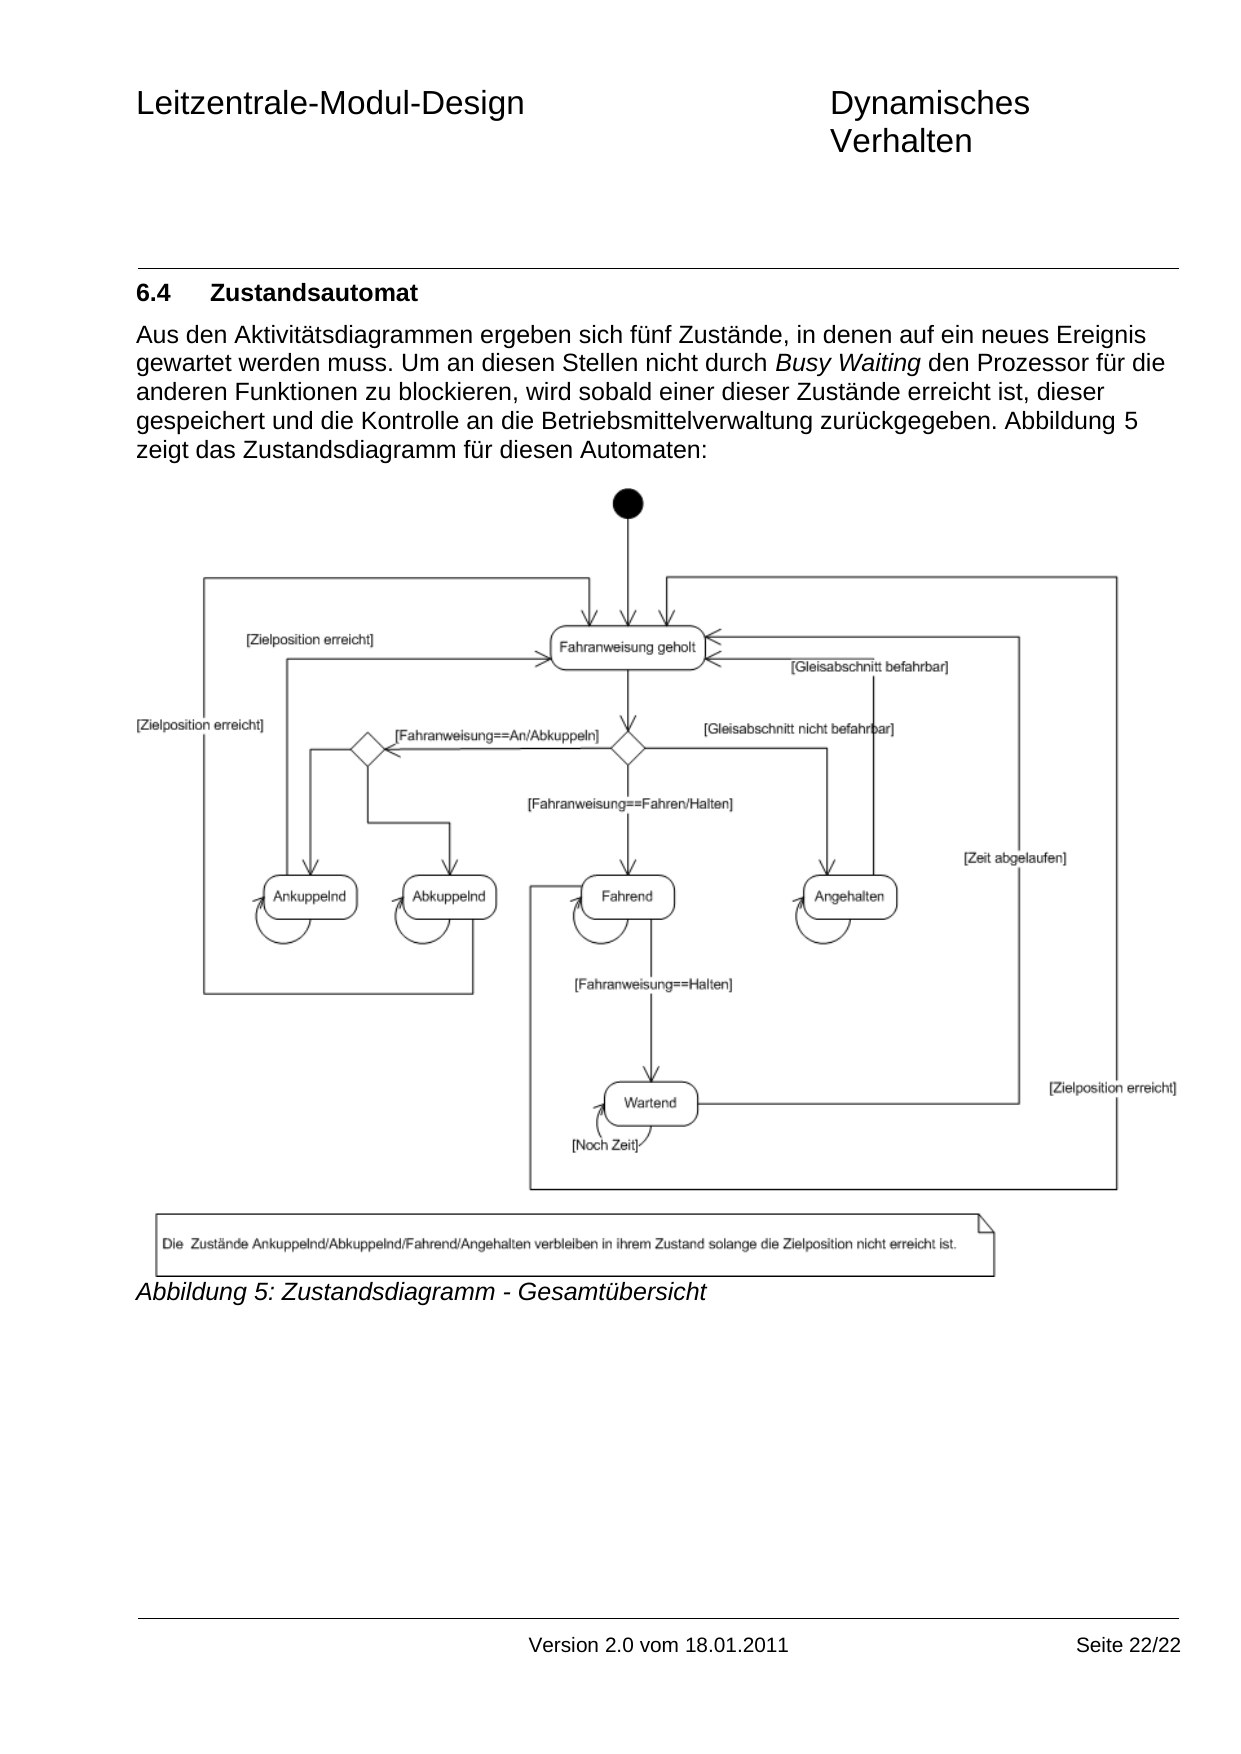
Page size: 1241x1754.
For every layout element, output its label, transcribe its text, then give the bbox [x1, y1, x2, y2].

text Aus den Aktivitätsdiagrammen ergeben sich fünf Zustände, in denen auf ein neues Ereignis gewartet werden muss. Um an diesen Stellen nicht durch Busy Waiting den Prozessor für die anderen Funktionen zu blockieren, wird sobald einer dieser Zustände erreicht ist, dieser gespeichert und die Kontrolle an die Betriebsmittelverwaltung zurückgegeben. Abbildung 5 zeigt das Zustandsdiagramm für diesen Automaten: [136, 319, 1181, 463]
subtitle Zustandsautomat [136, 289, 1181, 307]
text Abbildung 5: Zustandsdiagramm - Gesamtübersicht [136, 1277, 1181, 1305]
picture [136, 488, 1182, 1277]
